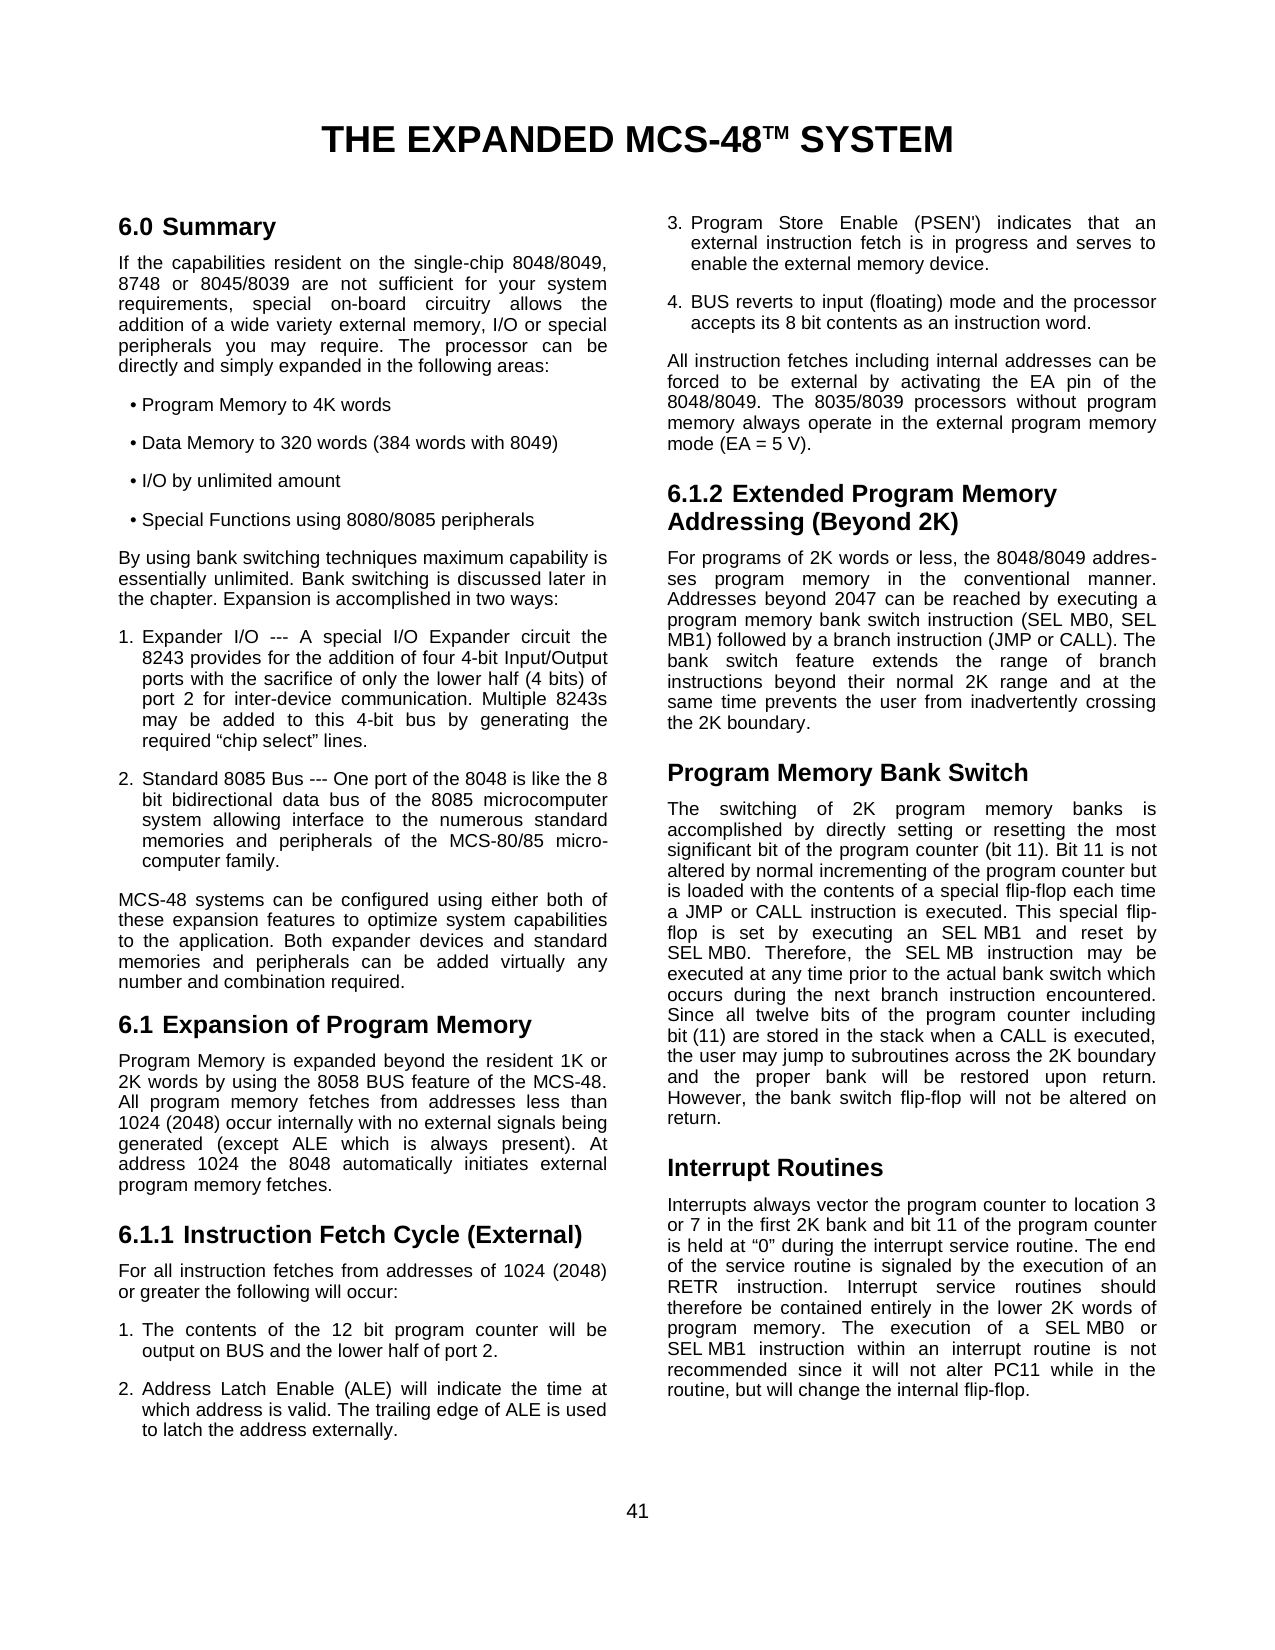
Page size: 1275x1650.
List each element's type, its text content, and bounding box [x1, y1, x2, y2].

text If the capabilities resident on the single-chip 8048/8049, 8748 or 8045/8039 are not sufficient for your system requirements, special on-board circuitry allows the addition of a wide variety external memory, I/O or special peripherals you may require. The processor can be directly and simply expanded in the following areas: [118, 253, 608, 377]
list Expander I/O --- A special I/O Expander circuit the 8243 provides for the addition of four 4-bit Input/Output ports with the sacrifice of only the lower half (4 bits) of port 2 for inter-device communication. Multiple 8243s may be added to this 4-bit bus by generating the required “chip select” lines. [118, 627, 608, 751]
subtitle Extended Program Memory Addressing (Beyond 2K) [667, 479, 1157, 535]
subtitle Summary [118, 213, 608, 241]
text For all instruction fetches from addresses of 1024 (2048) or greater the following will occur: [118, 1261, 608, 1302]
subtitle Expansion of Program Memory [118, 1011, 608, 1039]
list Special Functions using 8080/8085 peripherals [130, 509, 608, 530]
text All instruction fetches including internal addresses can be forced to be external by activating the EA pin of the 8048/8049. The 8035/8039 processors without program memory always operate in the external program memory mode (EA = 5 V). [667, 351, 1157, 454]
list Program Store Enable (PSEN') indicates that an external instruction fetch is in progress and serves to enable the external memory device. [667, 213, 1157, 274]
text MCS-48 systems can be configured using either both of these expansion features to optimize system capabilities to the application. Both expander devices and standard memories and peripherals can be added virtually any number and combination required. [118, 890, 608, 993]
list The contents of the 12 bit program counter will be output on BUS and the lower half of port 2. [118, 1320, 608, 1361]
list Address Latch Enable (ALE) will indicate the time at which address is valid. The trailing edge of ALE is used to latch the address externally. [118, 1379, 608, 1441]
list Program Memory to 4K words [130, 394, 608, 415]
list BUS reverts to input (floating) mode and the processor accepts its 8 bit contents as an instruction word. [667, 292, 1157, 333]
subtitle Program Memory Bank Switch [667, 758, 1157, 786]
text Interrupts always vector the program counter to location 3 or 7 in the first 2K bank and bit 11 of the program counter is held at “0” during the interrupt service routine. The end of the service routine is signaled by the execution of an RETR instruction. Interrupt service routines should therefore be contained entirely in the lower 2K words of program memory. The execution of a SEL MB0 or SEL MB1 instruction within an interrupt routine is not recommended since it will not alter PC11 while in the routine, but will change the internal flip-flop. [667, 1194, 1157, 1401]
text Program Memory is expanded beyond the resident 1K or 2K words by using the 8058 BUS feature of the MCS-48. All program memory fetches from addresses less than 1024 (2048) occur internally with no external signals being generated (except ALE which is always present). At address 1024 the 8048 automatically initiates external program memory fetches. [118, 1051, 608, 1195]
subtitle Interrupt Routines [667, 1154, 1157, 1182]
text The switching of 2K program memory banks is accomplished by directly setting or resetting the most significant bit of the program counter (bit 11). Bit 11 is not altered by normal incrementing of the program counter but is loaded with the contents of a special flip-flop each time a JMP or CALL instruction is executed. This special flip-flop is set by executing an SEL MB1 and reset by SEL MB0. Therefore, the SEL MB instruction may be executed at any time prior to the actual bank switch which occurs during the next branch instruction encountered. Since all twelve bits of the program counter including bit (11) are stored in the stack when a CALL is executed, the user may jump to subroutines across the 2K boundary and the proper bank will be restored upon return. However, the bank switch flip-flop will not be altered on return. [667, 799, 1157, 1129]
list Data Memory to 320 words (384 words with 8049) [130, 433, 608, 453]
text By using bank switching techniques maximum capability is essentially unlimited. Bank switching is discussed later in the chapter. Expansion is accomplished in two ways: [118, 548, 608, 610]
text For programs of 2K words or less, the 8048/8049 addres­ses program memory in the conventional manner. Addresses beyond 2047 can be reached by executing a program memory bank switch instruction (SEL MB0, SEL MB1) followed by a branch instruction (JMP or CALL). The bank switch feature extends the range of branch instructions beyond their normal 2K range and at the same time prevents the user from inadvertently crossing the 2K boundary. [667, 548, 1157, 733]
list Standard 8085 Bus --- One port of the 8048 is like the 8 bit bidirectional data bus of the 8085 microcomputer system allowing interface to the numerous standard memories and peripherals of the MCS-80/85 micro­computer family. [118, 769, 608, 872]
subtitle Instruction Fetch Cycle (External) [118, 1220, 608, 1248]
list I/O by unlimited amount [130, 471, 608, 492]
